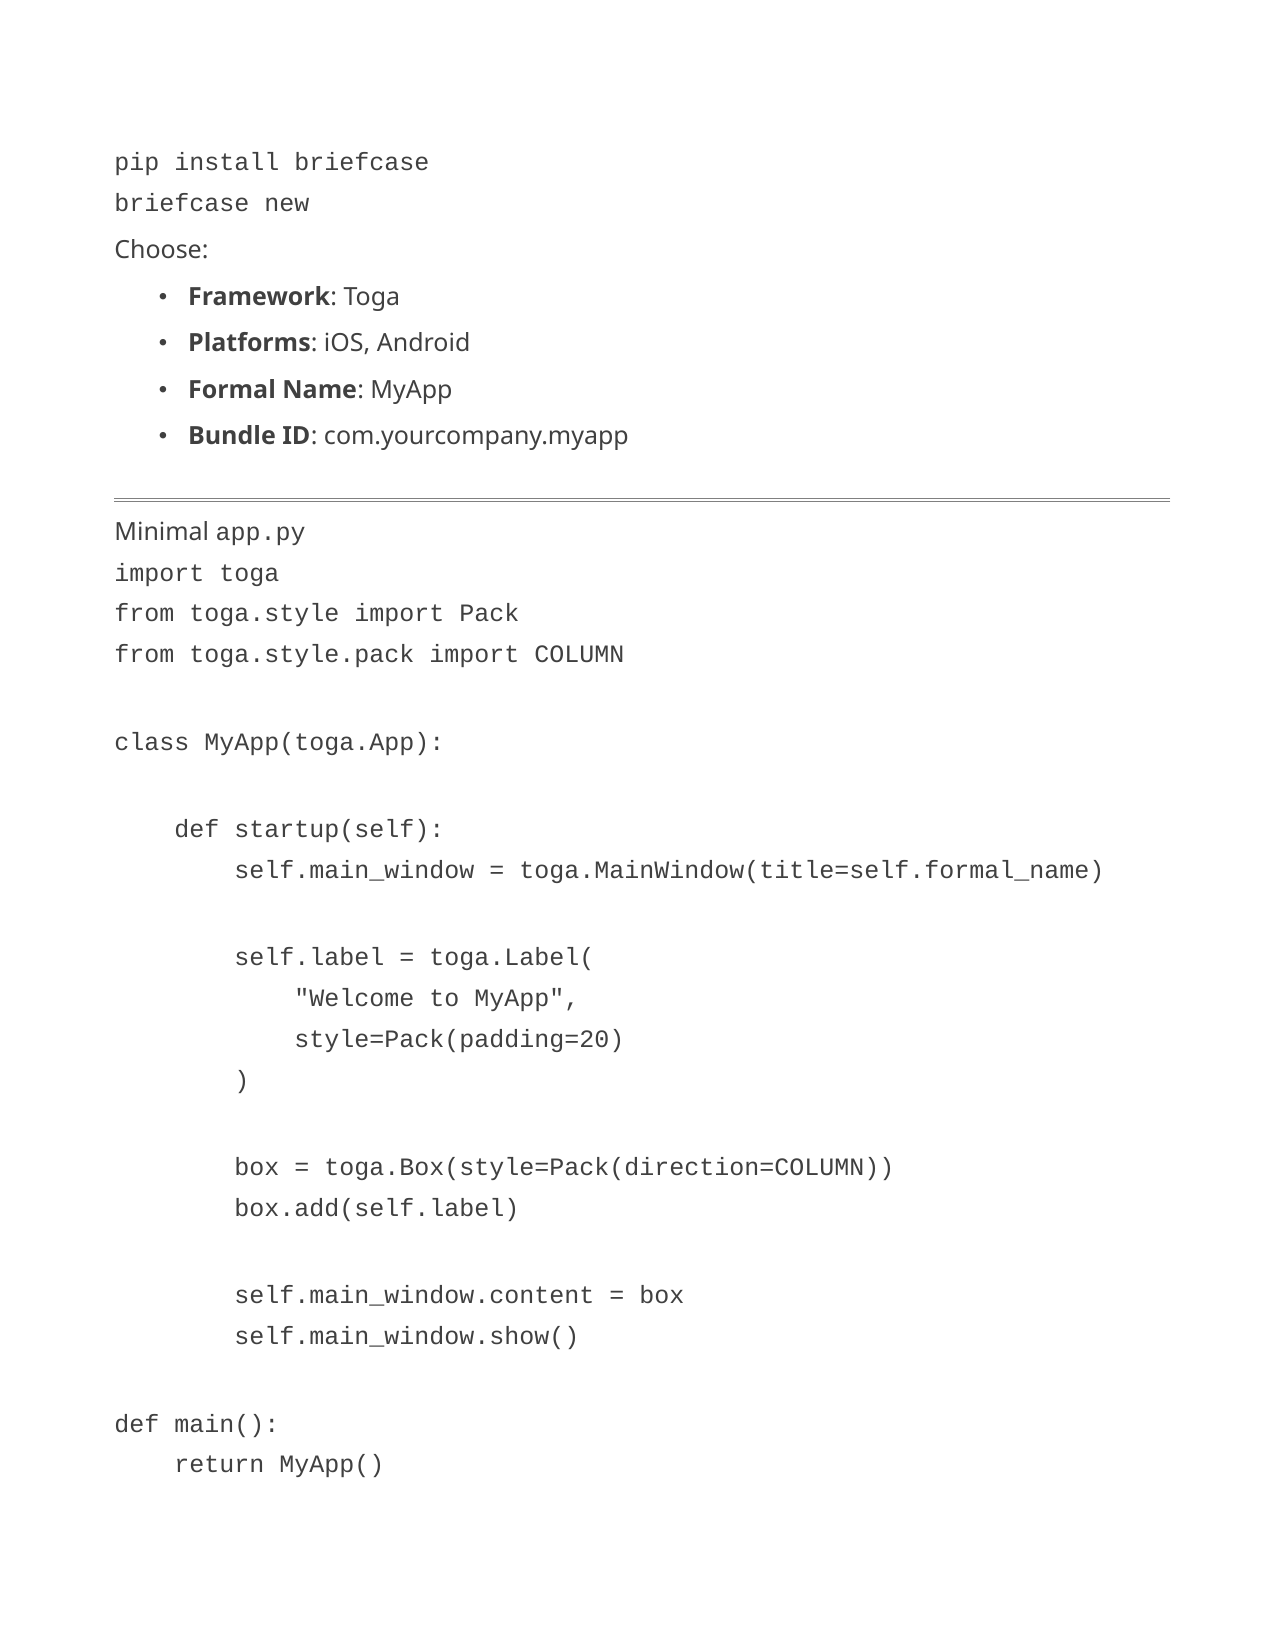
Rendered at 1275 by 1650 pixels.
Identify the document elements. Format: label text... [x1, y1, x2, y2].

text Choose: [114, 232, 1170, 266]
text from toga.style import Pack [114, 601, 1170, 629]
text class MyApp(toga.App): [114, 729, 1170, 757]
text box.add(self.label) [114, 1196, 1170, 1224]
text self.main_window = toga.MainWindow(title=self.formal_name) [114, 857, 1170, 886]
text style=Pack(padding=20) [114, 1026, 1170, 1055]
text self.main_window.content = box [114, 1283, 1170, 1311]
list Platforms: iOS, Android [158, 325, 1170, 359]
text import toga [114, 560, 1170, 588]
text self.label = toga.Label( [114, 945, 1170, 973]
list Framework: Toga [158, 278, 1170, 312]
text def main(): [114, 1411, 1170, 1439]
text "Welcome to MyApp", [114, 986, 1170, 1014]
list Formal Name: MyApp [158, 371, 1170, 405]
subtitle Minimal app.py [114, 513, 1170, 548]
text pip install briefcase [114, 150, 1170, 178]
text box = toga.Box(style=Pack(direction=COLUMN)) [114, 1155, 1170, 1183]
text def startup(self): [114, 817, 1170, 845]
list Bundle ID: com.yourcompany.myapp [158, 418, 1170, 452]
text briefcase new [114, 191, 1170, 219]
text return MyApp() [114, 1452, 1170, 1480]
text from toga.style.pack import COLUMN [114, 642, 1170, 670]
text ) [114, 1067, 1170, 1096]
text self.main_window.show() [114, 1324, 1170, 1352]
